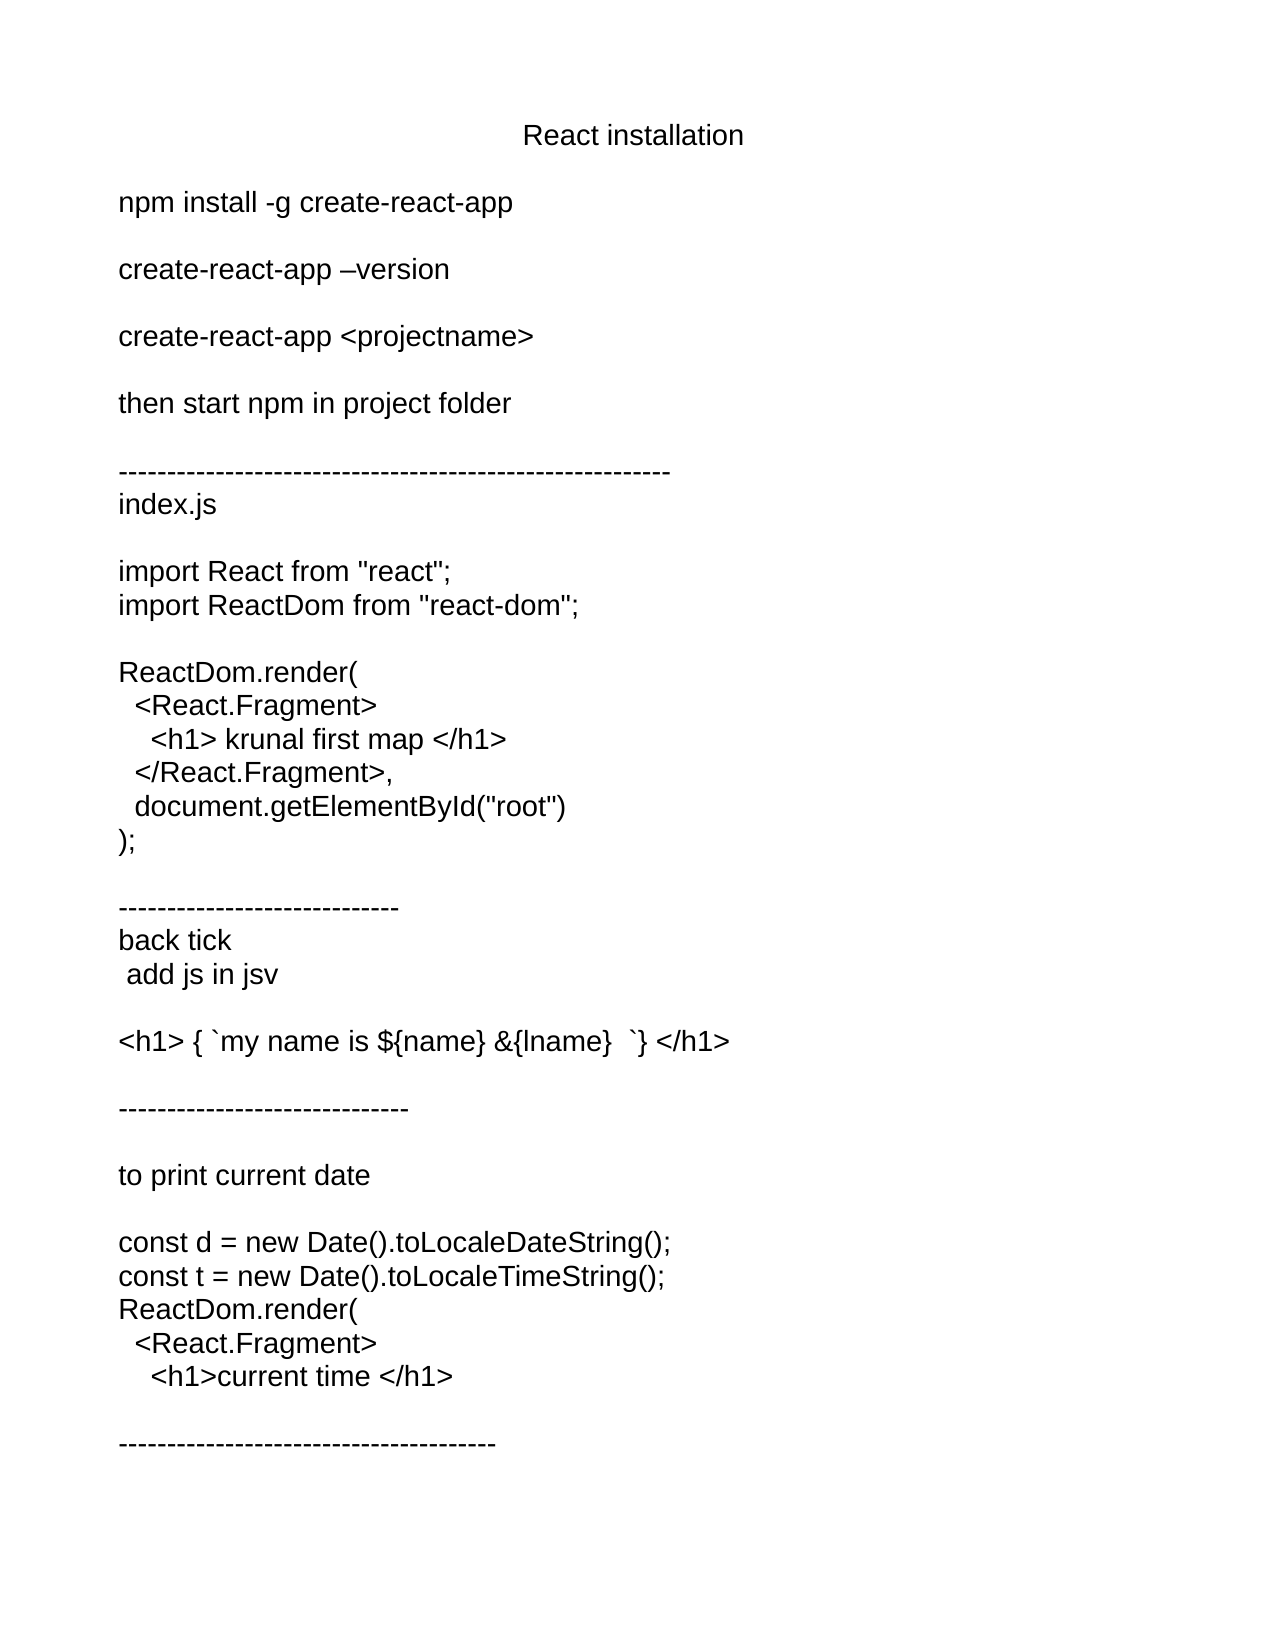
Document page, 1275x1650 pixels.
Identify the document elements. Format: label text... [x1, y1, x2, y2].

text create-react-app <projectname> [118, 319, 1157, 353]
text ); [118, 822, 1157, 856]
text ReactDom.render( [118, 1292, 1157, 1326]
text index.js [118, 487, 1157, 521]
text ------------------------------ [118, 1091, 1157, 1124]
text <h1>current time </h1> [118, 1359, 1157, 1393]
text create-react-app –version [118, 252, 1157, 286]
text <React.Fragment> [118, 688, 1157, 722]
text ReactDom.render( [118, 655, 1157, 688]
text <h1> { `my name is ${name} &{lname} `} </h1> [118, 1024, 1157, 1057]
text import React from "react"; [118, 554, 1157, 588]
text back tick [118, 923, 1157, 957]
text import ReactDom from "react-dom"; [118, 588, 1157, 621]
text --------------------------------------- [118, 1426, 1157, 1460]
text --------------------------------------------------------- [118, 453, 1157, 487]
text then start npm in project folder [118, 386, 1157, 420]
text document.getElementById("root") [118, 789, 1157, 822]
text to print current date [118, 1158, 1157, 1191]
text add js in jsv [118, 957, 1157, 990]
text const t = new Date().toLocaleTimeString(); [118, 1258, 1157, 1292]
text <React.Fragment> [118, 1326, 1157, 1359]
text const d = new Date().toLocaleDateString(); [118, 1225, 1157, 1258]
text <h1> krunal first map </h1> [118, 722, 1157, 755]
text React installation [118, 118, 1157, 152]
text npm install -g create-react-app [118, 185, 1157, 219]
text </React.Fragment>, [118, 755, 1157, 789]
text ----------------------------- [118, 889, 1157, 923]
